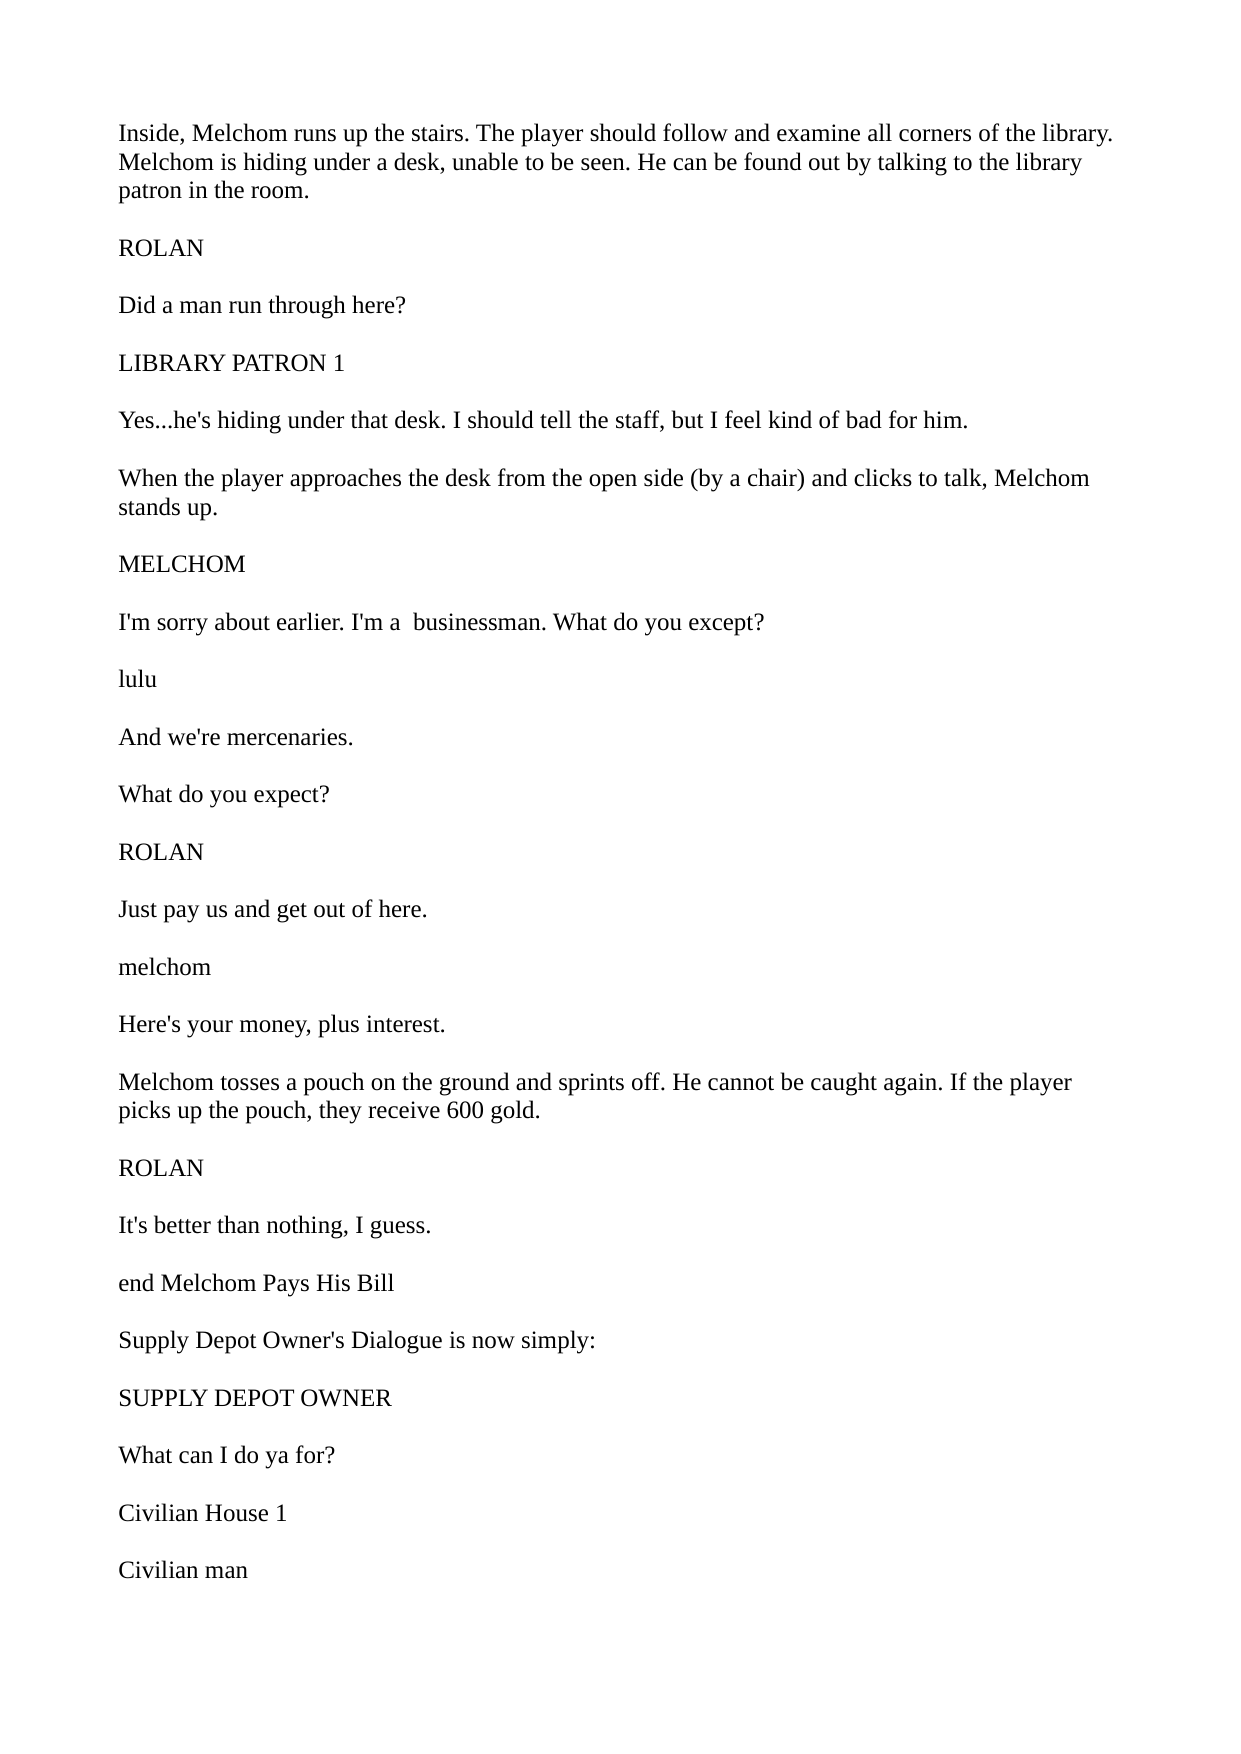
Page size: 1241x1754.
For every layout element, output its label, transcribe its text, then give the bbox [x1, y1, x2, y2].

text Civilian man [118, 1556, 1122, 1584]
text ROLAN [118, 1153, 1122, 1182]
text Supply Depot Owner's Dialogue is now simply: [118, 1326, 1122, 1354]
text LIBRARY PATRON 1 [118, 348, 1122, 377]
text MELCHOM [118, 549, 1122, 578]
text It's better than nothing, I guess. [118, 1211, 1122, 1239]
text Here's your money, plus interest. [118, 1009, 1122, 1038]
text ROLAN [118, 837, 1122, 866]
text ROLAN [118, 233, 1122, 262]
text Civilian House 1 [118, 1498, 1122, 1527]
text When the player approaches the desk from the open side (by a chair) and clicks to talk, Melchom stands up. [118, 463, 1122, 521]
text end Melchom Pays His Bill [118, 1268, 1122, 1297]
text Did a man run through here? [118, 291, 1122, 319]
text SUPPLY DEPOT OWNER [118, 1383, 1122, 1412]
text I'm sorry about earlier. I'm a businessman. What do you except? [118, 607, 1122, 636]
text Just pay us and get out of here. [118, 894, 1122, 923]
text Inside, Melchom runs up the stairs. The player should follow and examine all corners of the library. Melchom is hiding under a desk, unable to be seen. He can be found out by talking to the library patron in the room. [118, 118, 1122, 204]
text Melchom tosses a pouch on the ground and sprints off. He cannot be caught again. If the player picks up the pouch, they receive 600 gold. [118, 1067, 1122, 1124]
text What can I do ya for? [118, 1441, 1122, 1469]
text What do you expect? [118, 779, 1122, 808]
text lulu [118, 664, 1122, 693]
text melchom [118, 952, 1122, 981]
text Yes...he's hiding under that desk. I should tell the staff, but I feel kind of bad for him. [118, 406, 1122, 434]
text And we're mercenaries. [118, 722, 1122, 751]
